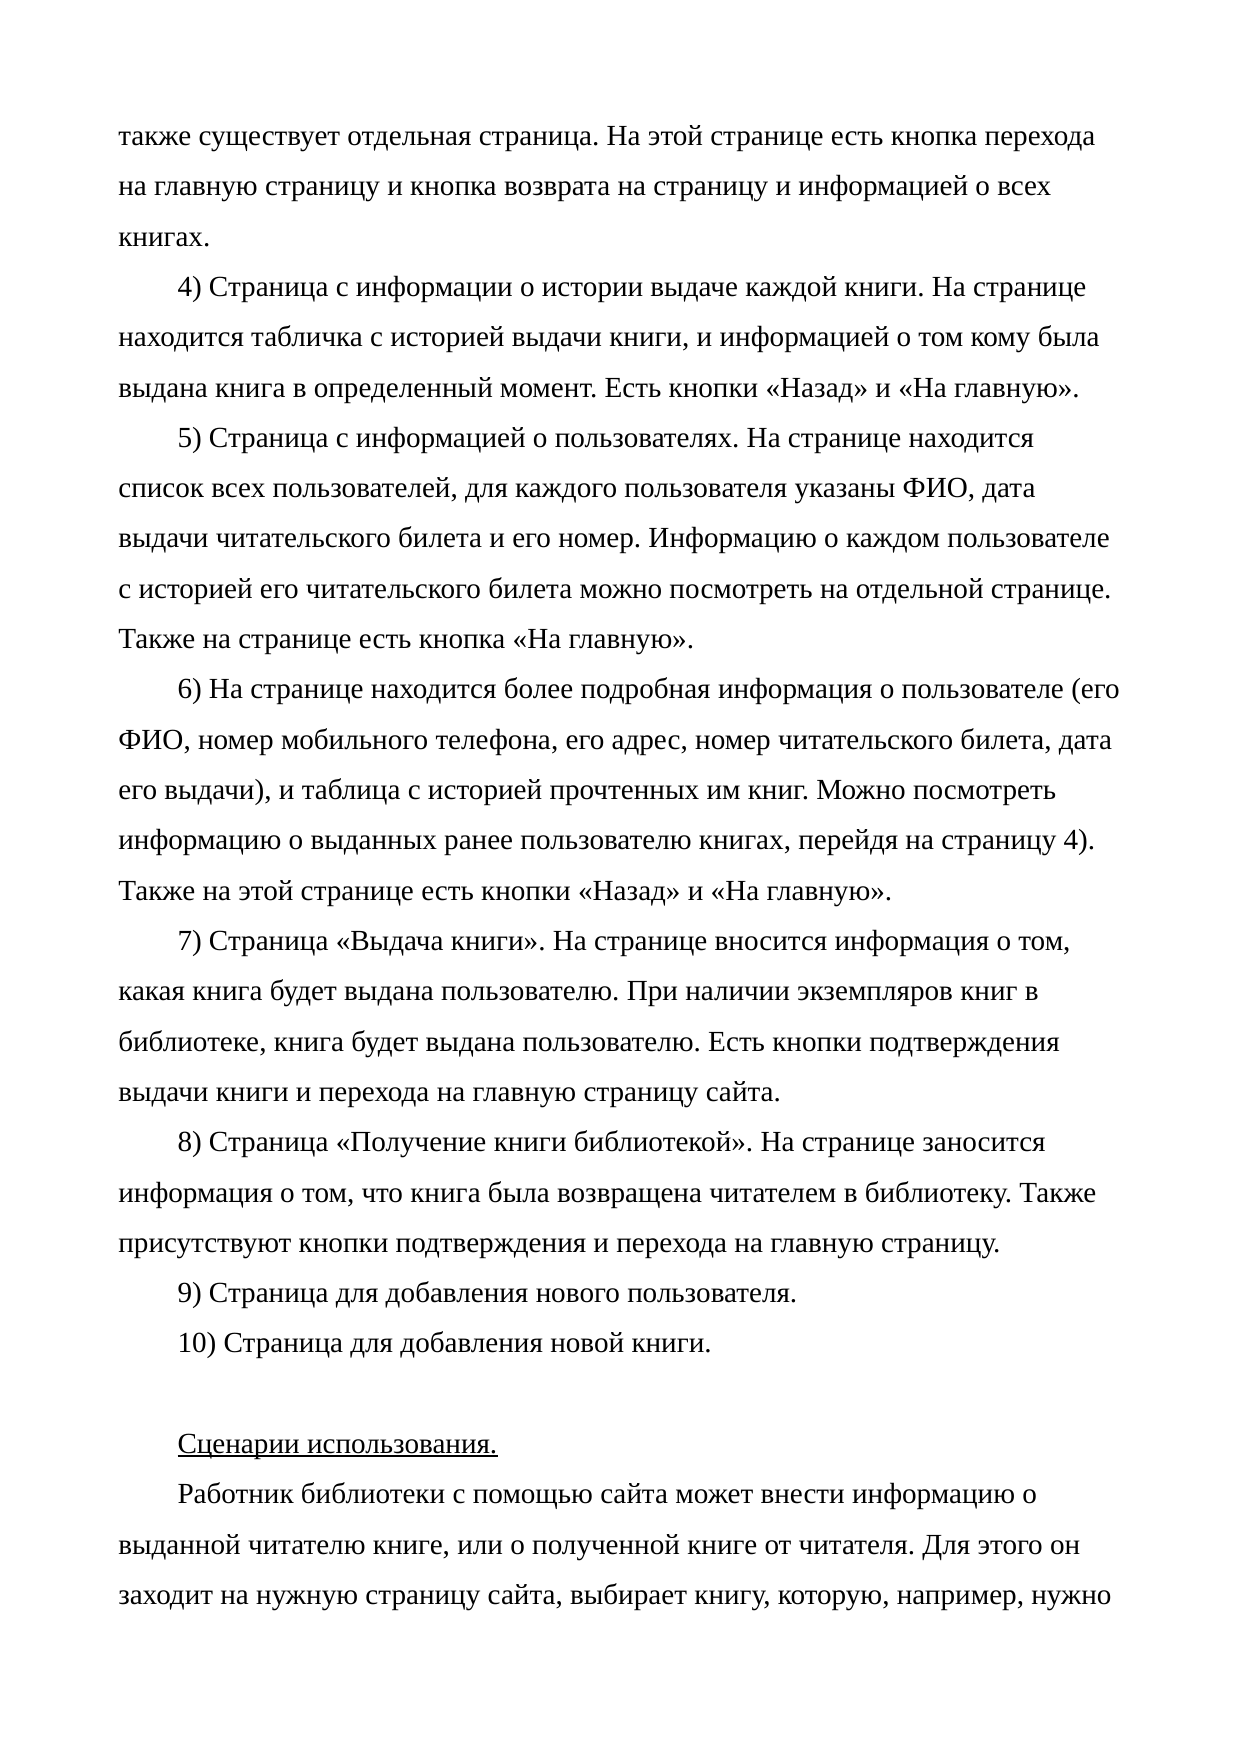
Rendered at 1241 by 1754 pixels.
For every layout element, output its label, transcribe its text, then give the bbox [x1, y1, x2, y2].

text 10) Страница для добавления новой книги. [118, 1326, 1122, 1359]
text 6) На странице находится более подробная информация о пользователе (его ФИО, номер мобильного телефона, его адрес, номер читательского билета, дата его выдачи), и таблица с историей прочтенных им книг. Можно посмотреть информацию о выданных ранее пользователю книгах, перейдя на страницу 4). Также на этой странице есть кнопки «Назад» и «На главную». [118, 672, 1122, 906]
text Сценарии использования. [118, 1426, 1122, 1460]
text 4) Страница с информации о истории выдаче каждой книги. На странице находится табличка с историей выдачи книги, и информацией о том кому была выдана книга в определенный момент. Есть кнопки «Назад» и «На главную». [118, 269, 1122, 403]
text 7) Страница «Выдача книги». На странице вносится информация о том, какая книга будет выдана пользователю. При наличии экземпляров книг в библиотеке, книга будет выдана пользователю. Есть кнопки подтверждения выдачи книги и перехода на главную страницу сайта. [118, 923, 1122, 1108]
text 9) Страница для добавления нового пользователя. [118, 1275, 1122, 1309]
text 5) Страница с информацией о пользователях. На странице находится список всех пользователей, для каждого пользователя указаны ФИО, дата выдачи читательского билета и его номер. Информацию о каждом пользователе с историей его читательского билета можно посмотреть на отдельной странице. Также на странице есть кнопка «На главную». [118, 420, 1122, 655]
text 8) Страница «Получение книги библиотекой». На странице заносится информация о том, что книга была возвращена читателем в библиотеку. Также присутствуют кнопки подтверждения и перехода на главную страницу. [118, 1124, 1122, 1258]
text Работник библиотеки с помощью сайта может внести информацию о выданной читателю книге, или о полученной книге от читателя. Для этого он заходит на нужную страницу сайта, выбирает книгу, которую, например, нужно [118, 1477, 1122, 1611]
text также существует отдельная страница. На этой странице есть кнопка перехода на главную страницу и кнопка возврата на страницу и информацией о всех книгах. [118, 118, 1122, 252]
